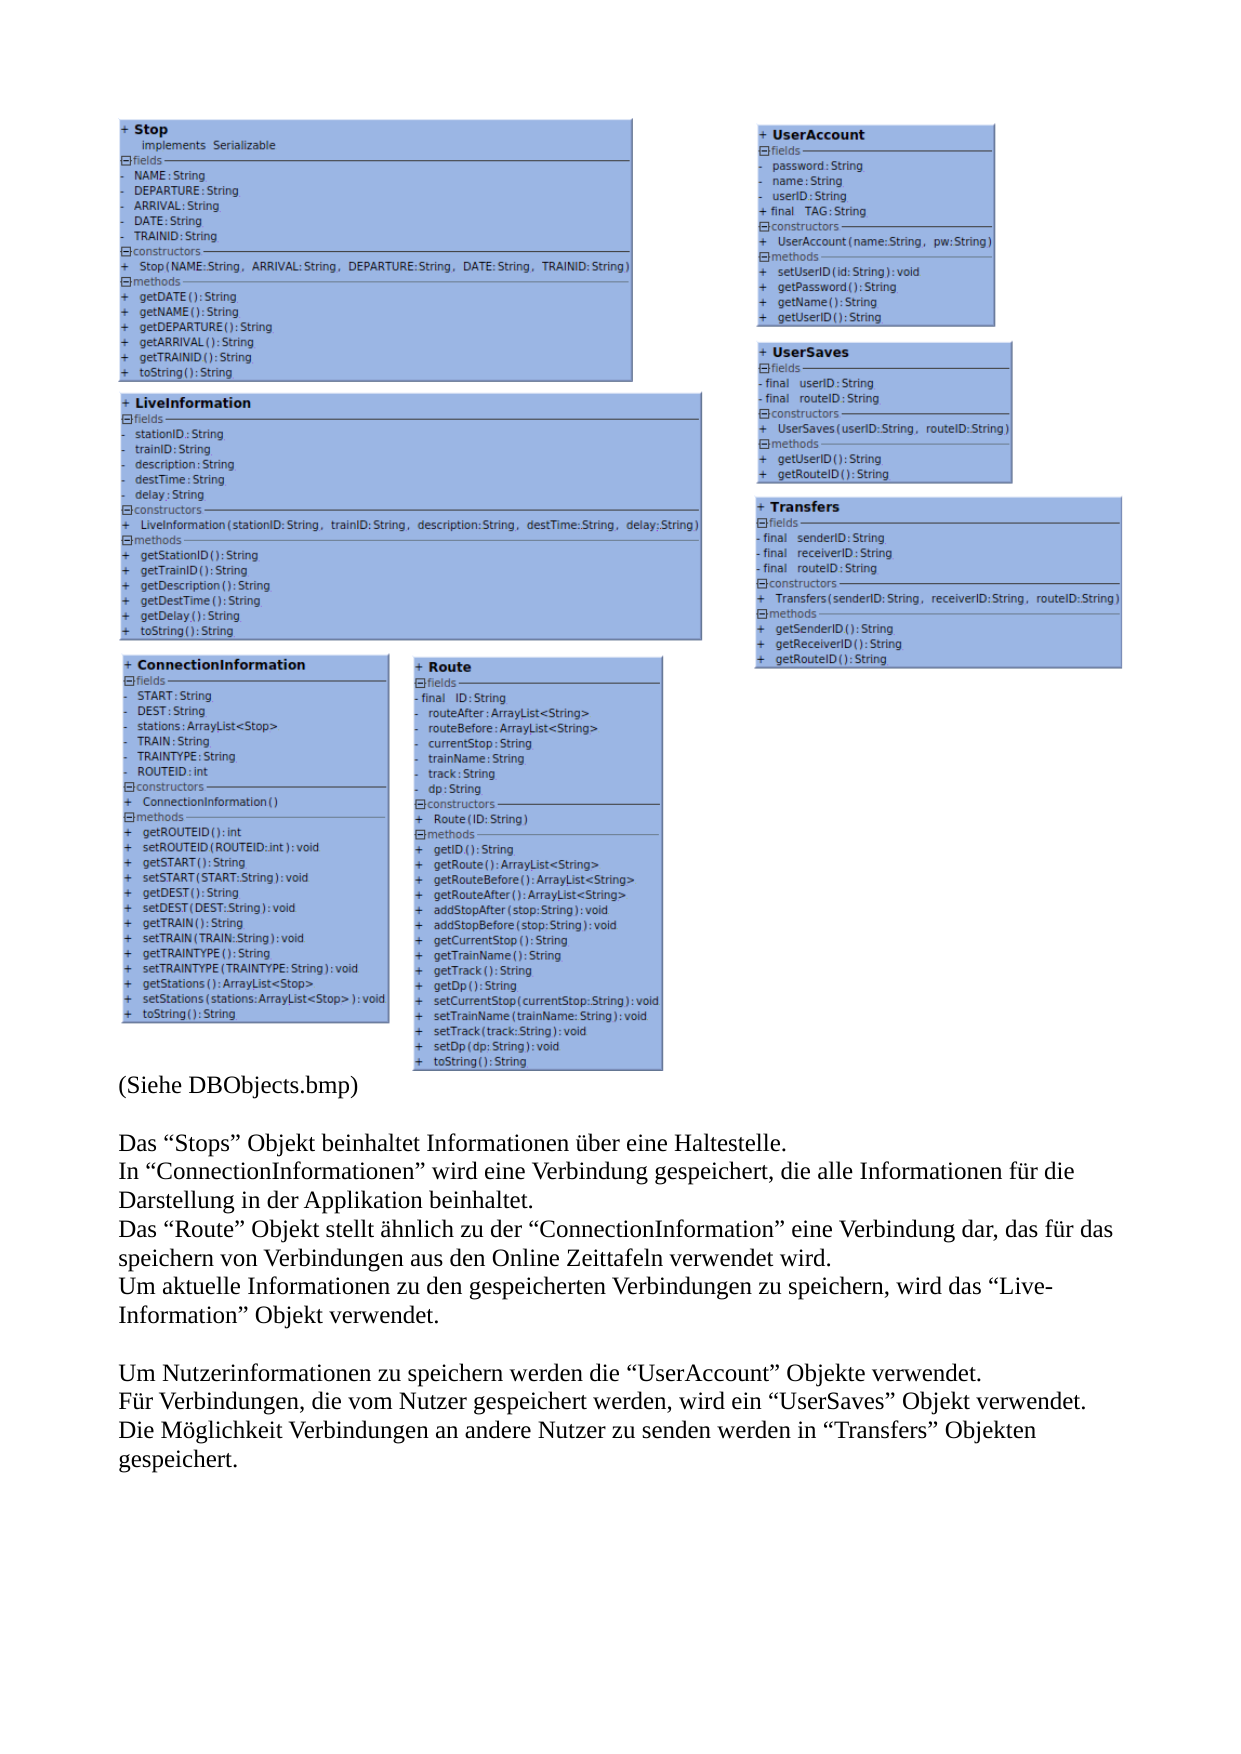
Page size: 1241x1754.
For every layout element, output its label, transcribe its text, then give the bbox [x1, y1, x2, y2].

text Das “Stops” Objekt beinhaltet Informationen über eine Haltestelle. [118, 1128, 1122, 1156]
text In “ConnectionInformationen” wird eine Verbindung gespeichert, die alle Informationen für die Darstellung in der Applikation beinhaltet. [118, 1156, 1122, 1214]
text Für Verbindungen, die vom Nutzer gespeichert werden, wird ein “UserSaves” Objekt verwendet. [118, 1386, 1122, 1415]
picture [118, 118, 1123, 1071]
text Das “Route” Objekt stellt ähnlich zu der “ConnectionInformation” eine Verbindung dar, das für das speichern von Verbindungen aus den Online Zeittafeln verwendet wird. [118, 1214, 1122, 1271]
text (Siehe DBObjects.bmp) [118, 1071, 1122, 1099]
text Die Möglichkeit Verbindungen an andere Nutzer zu senden werden in “Transfers” Objekten gespeichert. [118, 1415, 1122, 1473]
text Um aktuelle Informationen zu den gespeicherten Verbindungen zu speichern, wird das “Live-Information” Objekt verwendet. [118, 1271, 1122, 1329]
text Um Nutzerinformationen zu speichern werden die “UserAccount” Objekte verwendet. [118, 1358, 1122, 1386]
